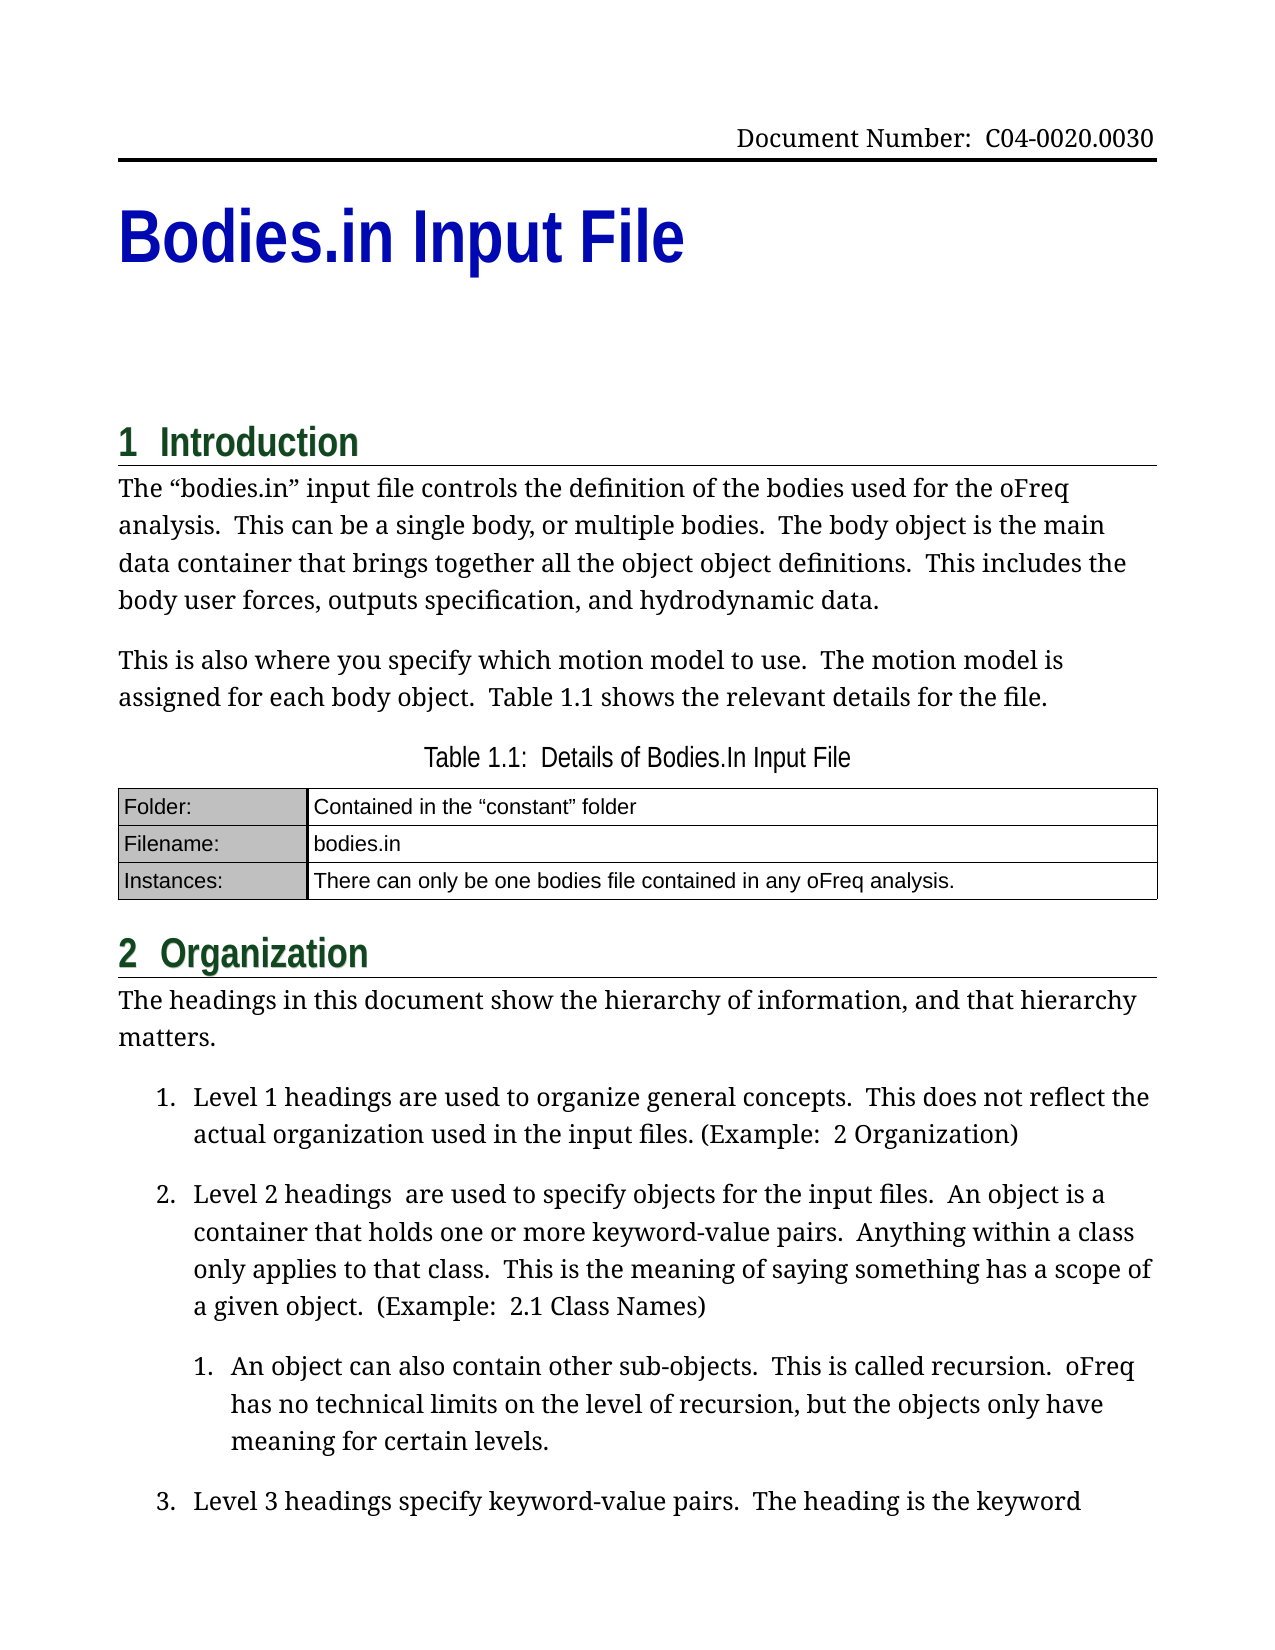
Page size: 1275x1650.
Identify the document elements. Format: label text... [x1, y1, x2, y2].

text This is also where you specify which motion model to use. The motion model is assigned for each body object. Table 1.1 shows the relevant details for the file. [118, 643, 1157, 714]
subtitle Organization [118, 929, 1157, 977]
table_cell bodies.in [309, 826, 1157, 862]
subtitle Introduction [118, 417, 1157, 465]
list Level 1 headings are used to organize general concepts. This does not reflect the actual organization used in the input files. (Example: 2 Organization) [156, 1079, 1157, 1151]
list Level 3 headings specify keyword-value pairs. The heading is the keyword [156, 1484, 1157, 1518]
text Table 1.1: Details of Bodies.In Input File [118, 740, 1157, 773]
list An object can also contain other sub-objects. This is called recursion. oFreq has no technical limits on the level of recursion, but the objects only have meaning for certain levels. [193, 1349, 1157, 1458]
text The “bodies.in” input file controls the definition of the bodies used for the oFreq analysis. This can be a single body, or multiple bodies. The body object is the main data container that brings together all the object object definitions. This includes the body user forces, outputs specification, and hydrodynamic data. [118, 471, 1157, 617]
table_cell Filename: [119, 826, 306, 862]
text The headings in this document show the hierarchy of information, and that hierarchy matters. [118, 982, 1157, 1054]
table_cell There can only be one bodies file contained in any oFreq analysis. [309, 863, 1157, 899]
list Level 2 headings are used to specify objects for the input files. An object is a container that holds one or more keyword-value pairs. Anything within a class only applies to that class. This is the meaning of saying something has a scope of a given object. (Example: 2.1 Class Names) [156, 1177, 1157, 1323]
table_header Folder: [119, 789, 306, 825]
table_header Contained in the “constant” folder [309, 789, 1157, 825]
table_cell Instances: [119, 863, 306, 899]
title Bodies.in Input File [118, 192, 1157, 278]
